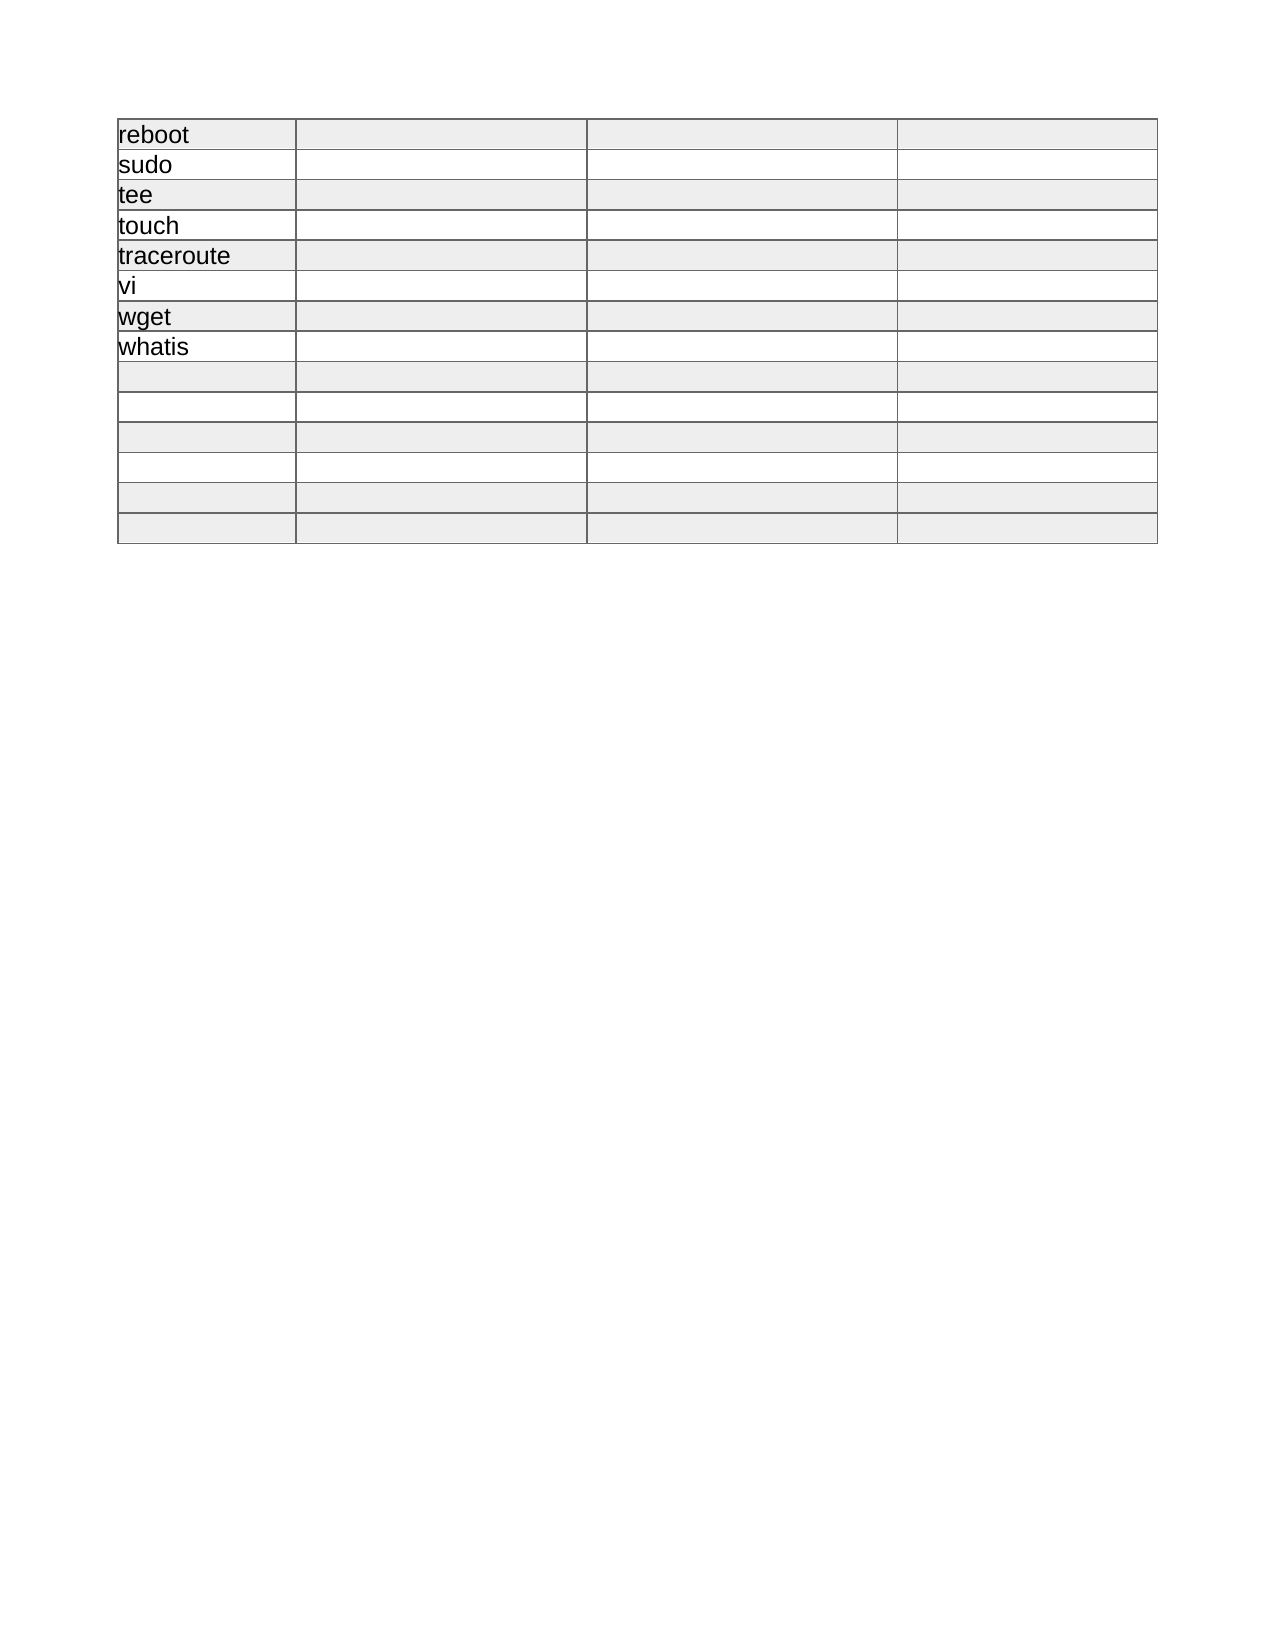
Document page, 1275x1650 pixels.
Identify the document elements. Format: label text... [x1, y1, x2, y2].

table_cell [898, 211, 1157, 239]
table_cell [297, 241, 586, 270]
table_cell [119, 514, 295, 542]
table_cell [297, 483, 586, 512]
table_cell [297, 120, 586, 148]
table_cell [119, 393, 295, 421]
table_cell [898, 120, 1157, 148]
table_cell [898, 302, 1157, 330]
table_cell [588, 241, 897, 270]
table_cell [898, 150, 1157, 179]
table_cell [297, 271, 586, 300]
table_cell [898, 271, 1157, 300]
table_cell [297, 211, 586, 239]
table_cell [297, 302, 586, 330]
table_cell tee [119, 180, 295, 209]
table_cell [898, 180, 1157, 209]
table_cell [297, 150, 586, 179]
table_cell [297, 332, 586, 361]
table_cell [588, 180, 897, 209]
table_cell [297, 362, 586, 391]
table_cell [119, 362, 295, 391]
table_cell [588, 332, 897, 361]
table_cell [588, 150, 897, 179]
table_cell [588, 423, 897, 452]
table_cell [588, 362, 897, 391]
table_cell [588, 120, 897, 148]
table_cell whatis [119, 332, 295, 361]
table_cell reboot [119, 120, 295, 148]
table_cell traceroute [119, 241, 295, 270]
table_cell [297, 453, 586, 482]
table_cell [588, 211, 897, 239]
table_cell [588, 271, 897, 300]
table_cell [588, 453, 897, 482]
table_cell [119, 423, 295, 452]
table_cell [898, 453, 1157, 482]
table_cell [297, 393, 586, 421]
table_cell wget [119, 302, 295, 330]
table_cell vi [119, 271, 295, 300]
table_cell [898, 423, 1157, 452]
table_cell [297, 514, 586, 542]
table_cell [898, 332, 1157, 361]
table_cell [588, 302, 897, 330]
table_cell [119, 453, 295, 482]
table_cell [898, 483, 1157, 512]
table_cell [588, 483, 897, 512]
table_cell touch [119, 211, 295, 239]
table_cell [588, 514, 897, 542]
table_cell [898, 393, 1157, 421]
table_cell [898, 514, 1157, 542]
table_cell [119, 483, 295, 512]
table_cell sudo [119, 150, 295, 179]
table_cell [297, 423, 586, 452]
table_cell [898, 362, 1157, 391]
table_cell [588, 393, 897, 421]
table_cell [898, 241, 1157, 270]
table_cell [297, 180, 586, 209]
